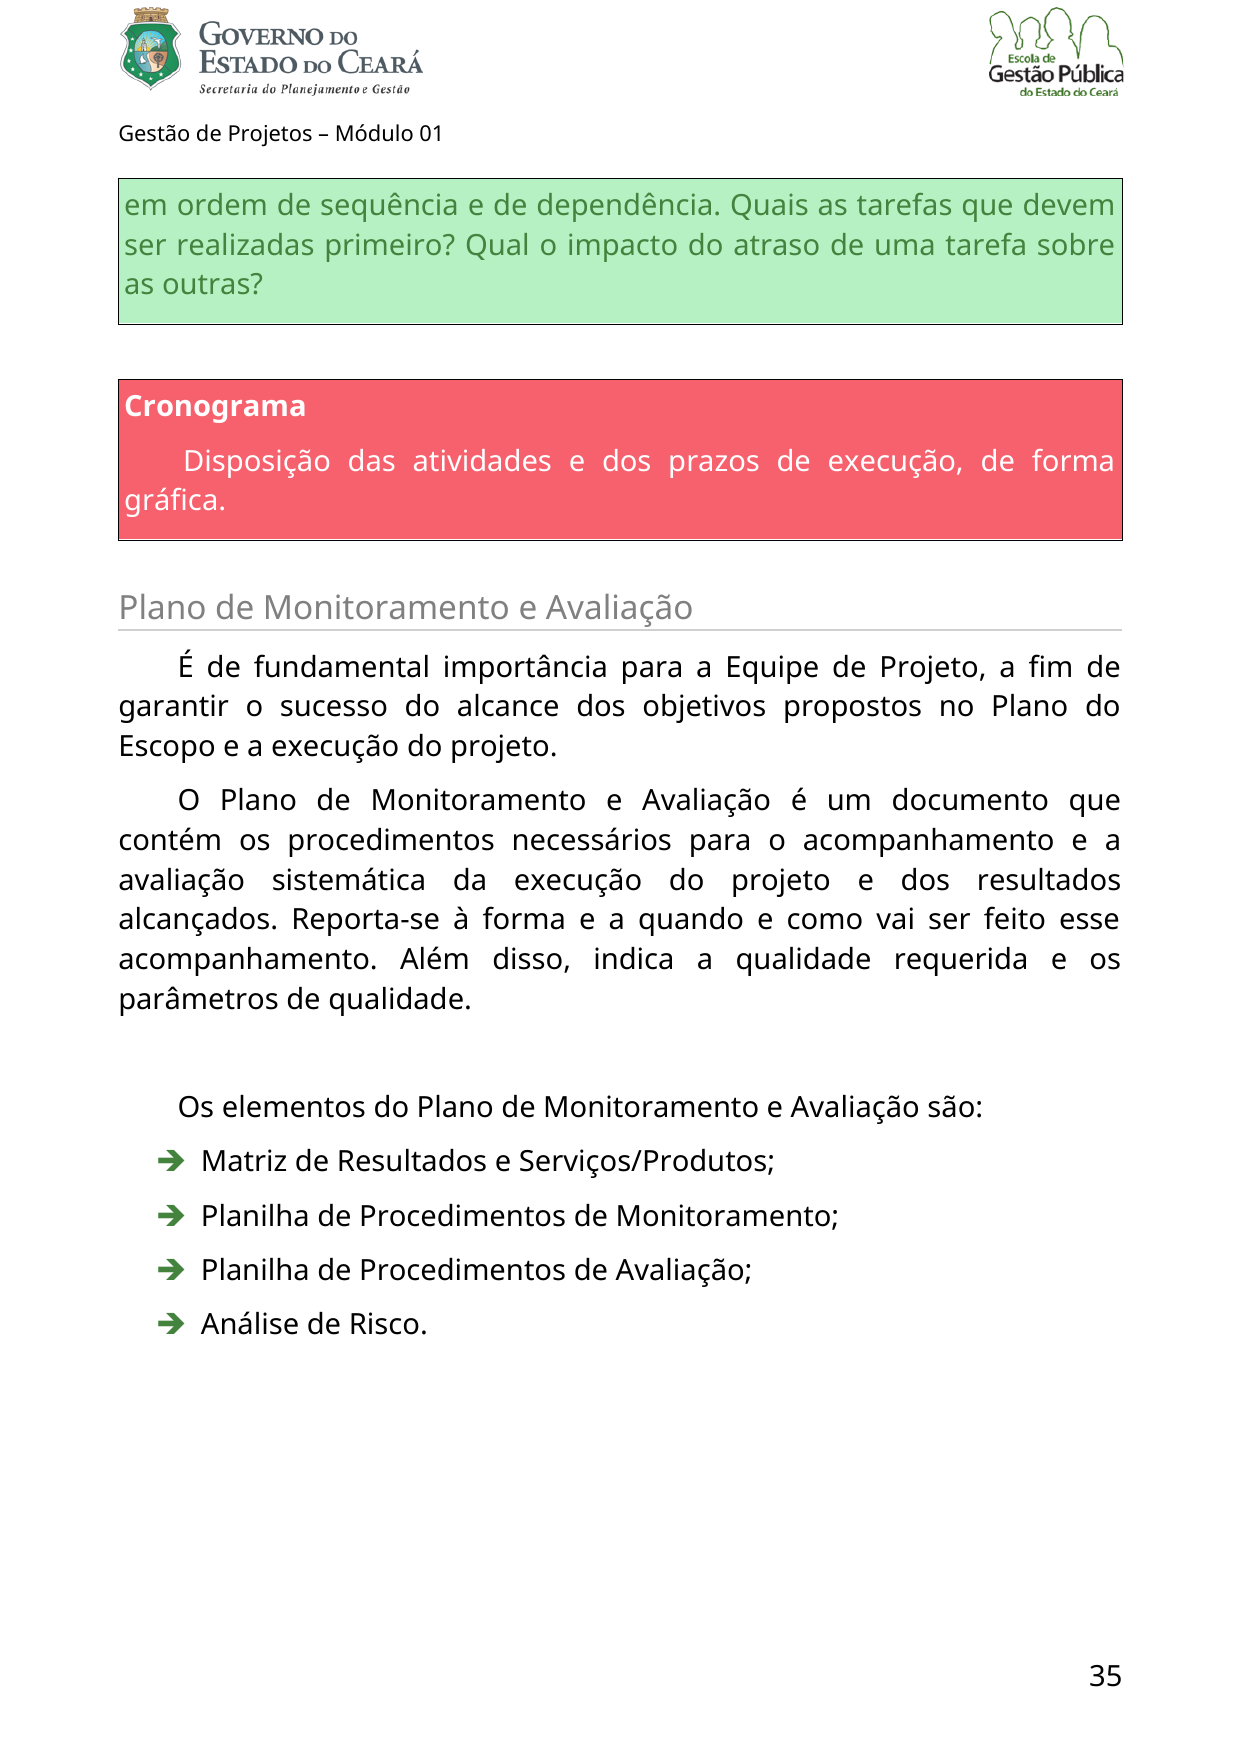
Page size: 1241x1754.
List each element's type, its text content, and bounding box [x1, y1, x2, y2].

list Análise de Risco. [156, 1303, 1122, 1343]
list Planilha de Procedimentos de Monitoramento; [156, 1195, 1122, 1235]
subtitle Plano de Monitoramento e Avaliação [118, 552, 1122, 629]
text Os elementos do Plano de Monitoramento e Avaliação são: [118, 1086, 1122, 1126]
table_header Cronograma Disposição das atividades e dos prazos de execução, de forma gráfica. [119, 380, 1122, 539]
list Planilha de Procedimentos de Avaliação; [156, 1249, 1122, 1289]
table_header em ordem de sequência e de dependência. Quais as tarefas que devem ser realizadas primeiro? Qual o impacto do atraso de uma tarefa sobre as outras? [119, 179, 1122, 323]
list Matriz de Resultados e Serviços/Produtos; [156, 1141, 1122, 1180]
text É de fundamental importância para a Equipe de Projeto, a fim de garantir o sucesso do alcance dos objetivos propostos no Plano do Escopo e a execução do projeto. [118, 646, 1122, 765]
picture [120, 7, 1124, 96]
text O Plano de Monitoramento e Avaliação é um documento que contém os procedimentos necessários para o acompanhamento e a avaliação sistemática da execução do projeto e dos resultados alcançados. Reporta-se à forma e a quando e como vai ser feito esse acompanhamento. Além disso, indica a qualidade requerida e os parâmetros de qualidade. [118, 779, 1122, 1018]
